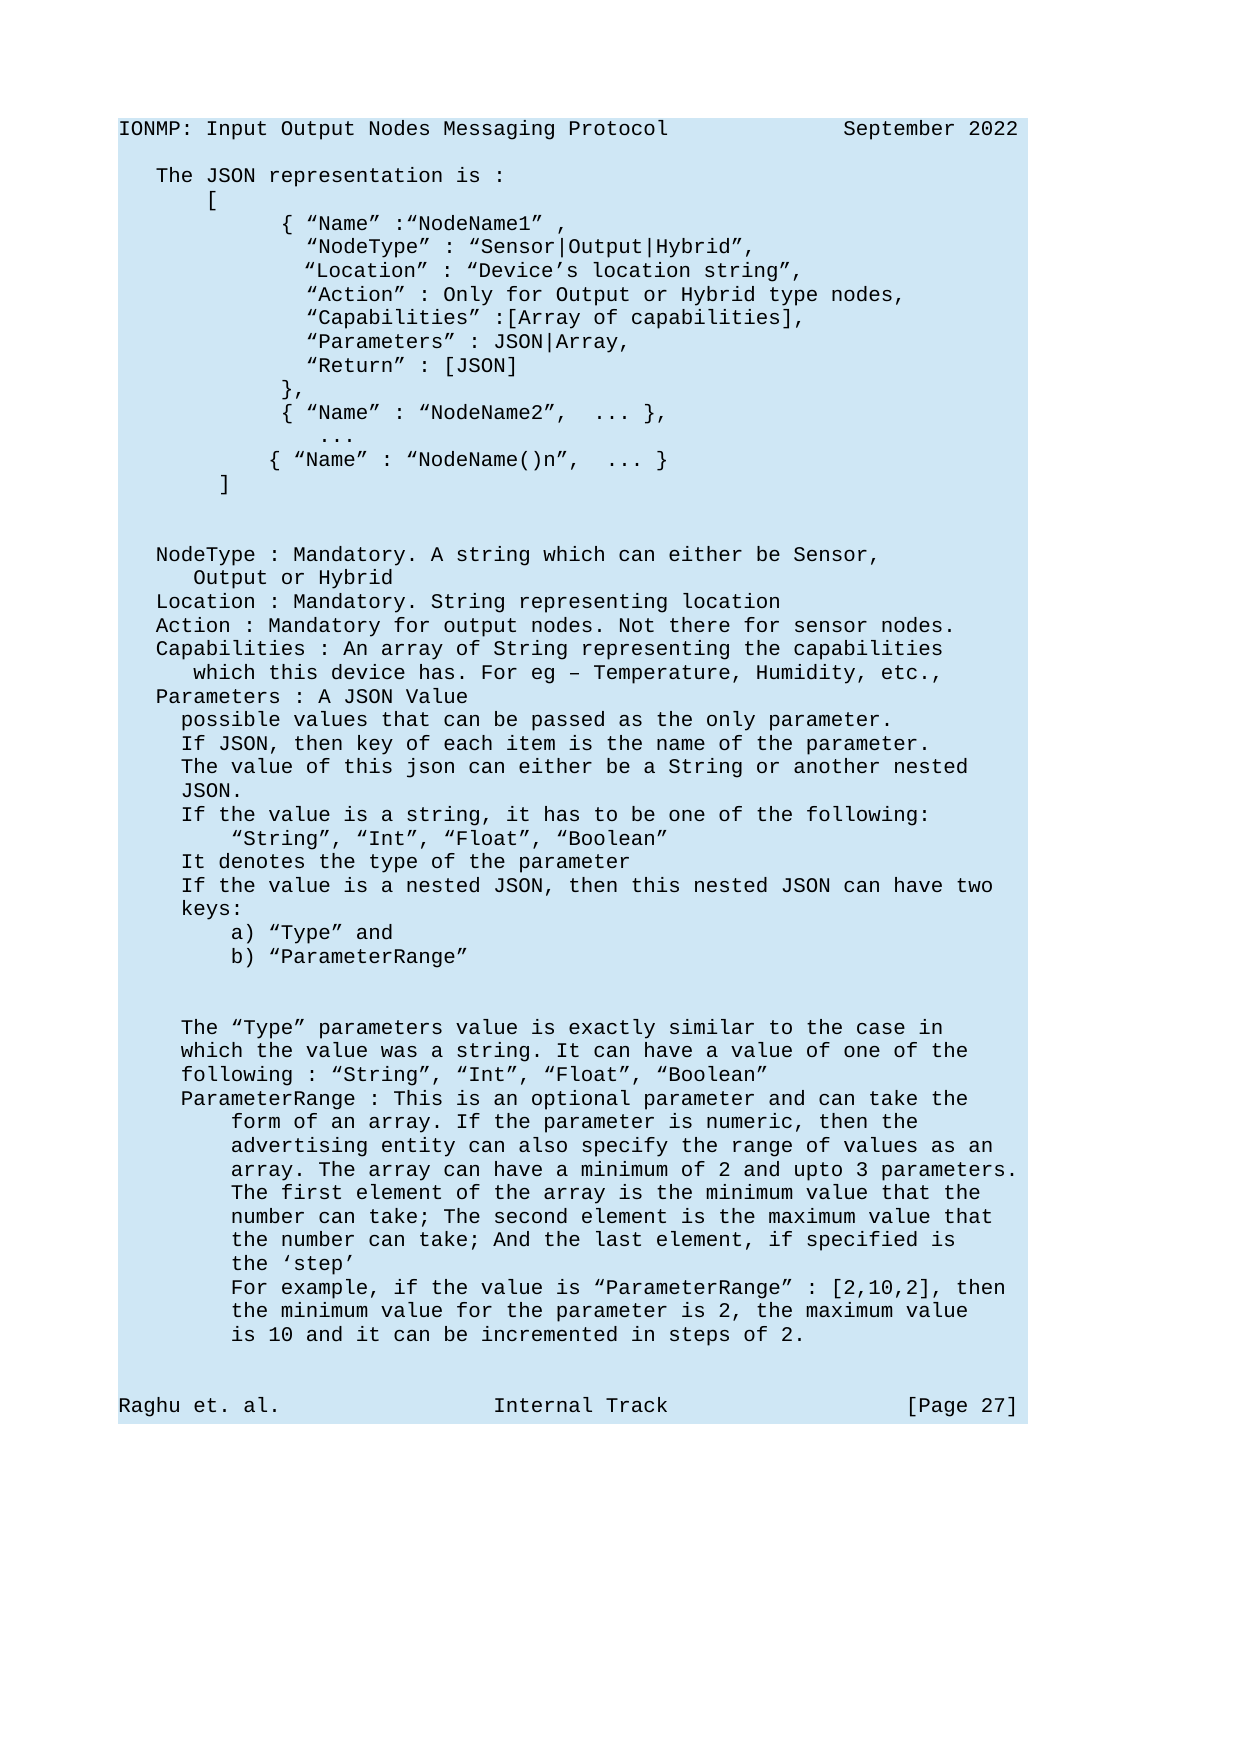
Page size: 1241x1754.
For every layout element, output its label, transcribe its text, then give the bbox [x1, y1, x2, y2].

text Parameters : A JSON Value possible values that can be passed as the only parameter. If JSON, then key of each item is the name of the parameter. The value of this json can either be a String or another nested JSON. [118, 686, 1028, 804]
text “Return” : [JSON] [118, 354, 1028, 378]
text ParameterRange : This is an optional parameter and can take the form of an array. If the parameter is numeric, then the advertising entity can also specify the range of values as an array. The array can have a minimum of 2 and upto 3 parameters. The first element of the array is the minimum value that the [118, 1088, 1028, 1206]
text [ [118, 189, 1028, 213]
text ] [118, 473, 1028, 496]
text { “Name” :“NodeName1” , [118, 213, 1028, 236]
text }, { “Name” : “NodeName2”, ... }, [118, 378, 1028, 426]
text The “Type” parameters value is exactly similar to the case in which the value was a string. It can have a value of one of the following : “String”, “Int”, “Float”, “Boolean” [118, 1017, 1028, 1088]
text Capabilities : An array of String representing the capabilities which this device has. For eg – Temperature, Humidity, etc., [118, 638, 1028, 686]
text NodeType : Mandatory. A string which can either be Sensor, Output or Hybrid Location : Mandatory. String representing location Action : Mandatory for output nodes. Not there for sensor nodes. [118, 544, 1028, 638]
text IONMP: Input Output Nodes Messaging Protocol September 2022 [118, 118, 1028, 142]
text “Capabilities” :[Array of capabilities], [118, 307, 1028, 331]
text The JSON representation is : [118, 165, 1028, 189]
text ... [118, 426, 1028, 449]
text “NodeType” : “Sensor|Output|Hybrid”, “Location” : “Device’s location string”, “Action” : Only for Output or Hybrid type nodes, [118, 236, 1028, 307]
text number can take; The second element is the maximum value that the number can take; And the last element, if specified is the ‘step’ For example, if the value is “ParameterRange” : [2,10,2], then the minimum value for the parameter is 2, the maximum value is 10 and it can be incremented in steps of 2. [118, 1206, 1028, 1348]
text If the value is a string, it has to be one of the following: “String”, “Int”, “Float”, “Boolean” It denotes the type of the parameter If the value is a nested JSON, then this nested JSON can have two keys: a) “Type” and b) “ParameterRange” [118, 804, 1028, 969]
text Raghu et. al. Internal Track [Page 27] [118, 1395, 1028, 1419]
text { “Name” : “NodeName()n”, ... } [118, 449, 1028, 473]
text “Parameters” : JSON|Array, [118, 331, 1028, 354]
